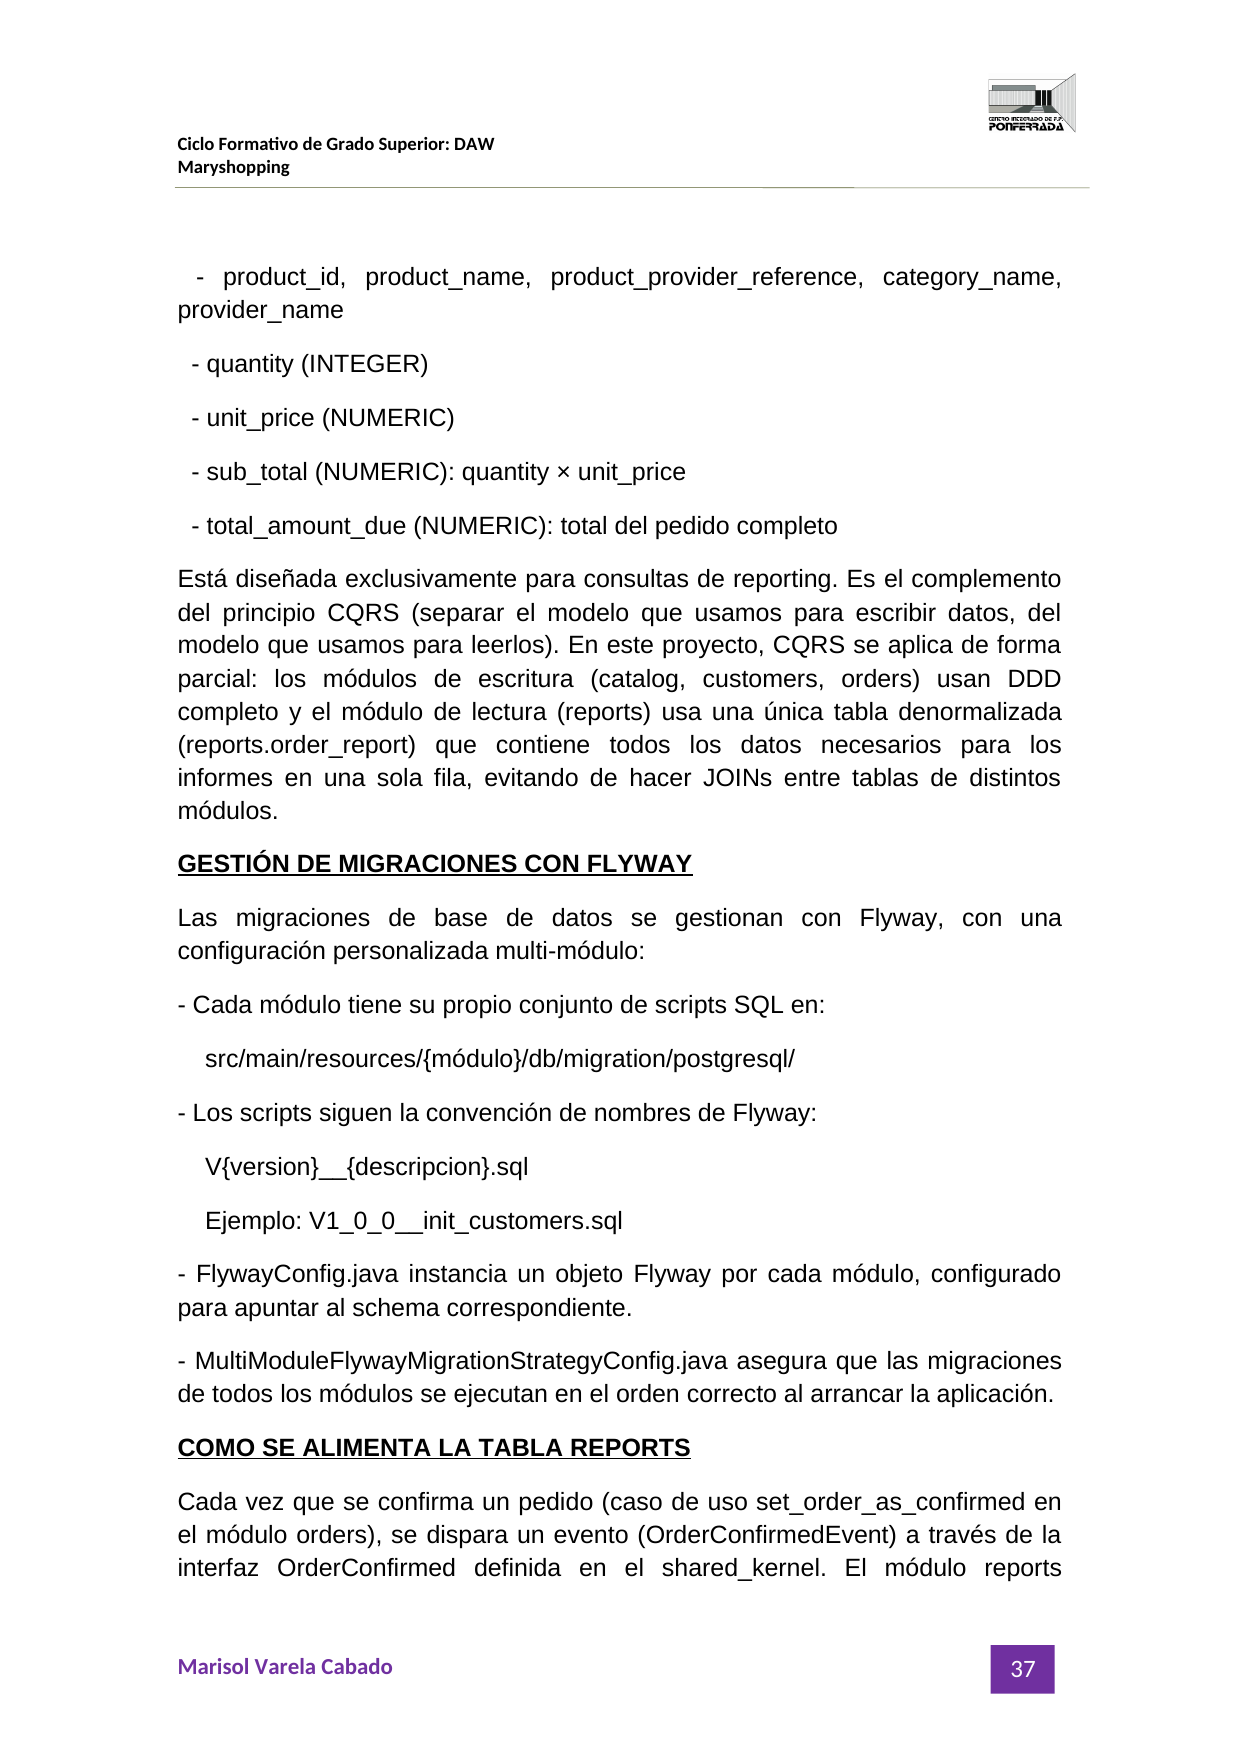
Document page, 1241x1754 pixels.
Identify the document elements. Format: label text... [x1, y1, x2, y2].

text Ejemplo: V1_0_0__init_customers.sql [177, 1206, 1063, 1234]
text V{version}__{descripcion}.sql [177, 1152, 1063, 1181]
text - sub_total (NUMERIC): quantity × unit_price [177, 457, 1063, 486]
text - Cada módulo tiene su propio conjunto de scripts SQL en: [177, 990, 1063, 1019]
text GESTIÓN DE MIGRACIONES CON FLYWAY [177, 849, 1063, 878]
text - Los scripts siguen la convención de nombres de Flyway: [177, 1098, 1063, 1127]
text Está diseñada exclusivamente para consultas de reporting. Es el complemento del principio CQRS (separar el modelo que usamos para escribir datos, del modelo que usamos para leerlos). En este proyecto, CQRS se aplica de forma parcial: los módulos de escritura (catalog, customers, orders) usan DDD completo y el módulo de lectura (reports) usa una única tabla denormalizada (reports.order_report) que contiene todos los datos necesarios para los informes en una sola fila, evitando de hacer JOINs entre tablas de distintos módulos. [177, 564, 1063, 824]
text - product_id, product_name, product_provider_reference, category_name, provider_name [177, 262, 1063, 324]
text - unit_price (NUMERIC) [177, 403, 1063, 432]
text Las migraciones de base de datos se gestionan con Flyway, con una configuración personalizada multi-módulo: [177, 903, 1063, 965]
text - quantity (INTEGER) [177, 349, 1063, 378]
text COMO SE ALIMENTA LA TABLA REPORTS [177, 1433, 1063, 1462]
text Cada vez que se confirma un pedido (caso de uso set_order_as_confirmed en el módulo orders), se dispara un evento (OrderConfirmedEvent) a través de la interfaz OrderConfirmed definida en el shared_kernel. El módulo reports [177, 1487, 1063, 1582]
text - MultiModuleFlywayMigrationStrategyConfig.java asegura que las migraciones de todos los módulos se ejecutan en el orden correcto al arrancar la aplicación. [177, 1346, 1063, 1408]
text src/main/resources/{módulo}/db/migration/postgresql/ [177, 1044, 1063, 1073]
text - total_amount_due (NUMERIC): total del pedido completo [177, 511, 1063, 539]
text - FlywayConfig.java instancia un objeto Flyway por cada módulo, configurado para apuntar al schema correspondiente. [177, 1259, 1063, 1321]
